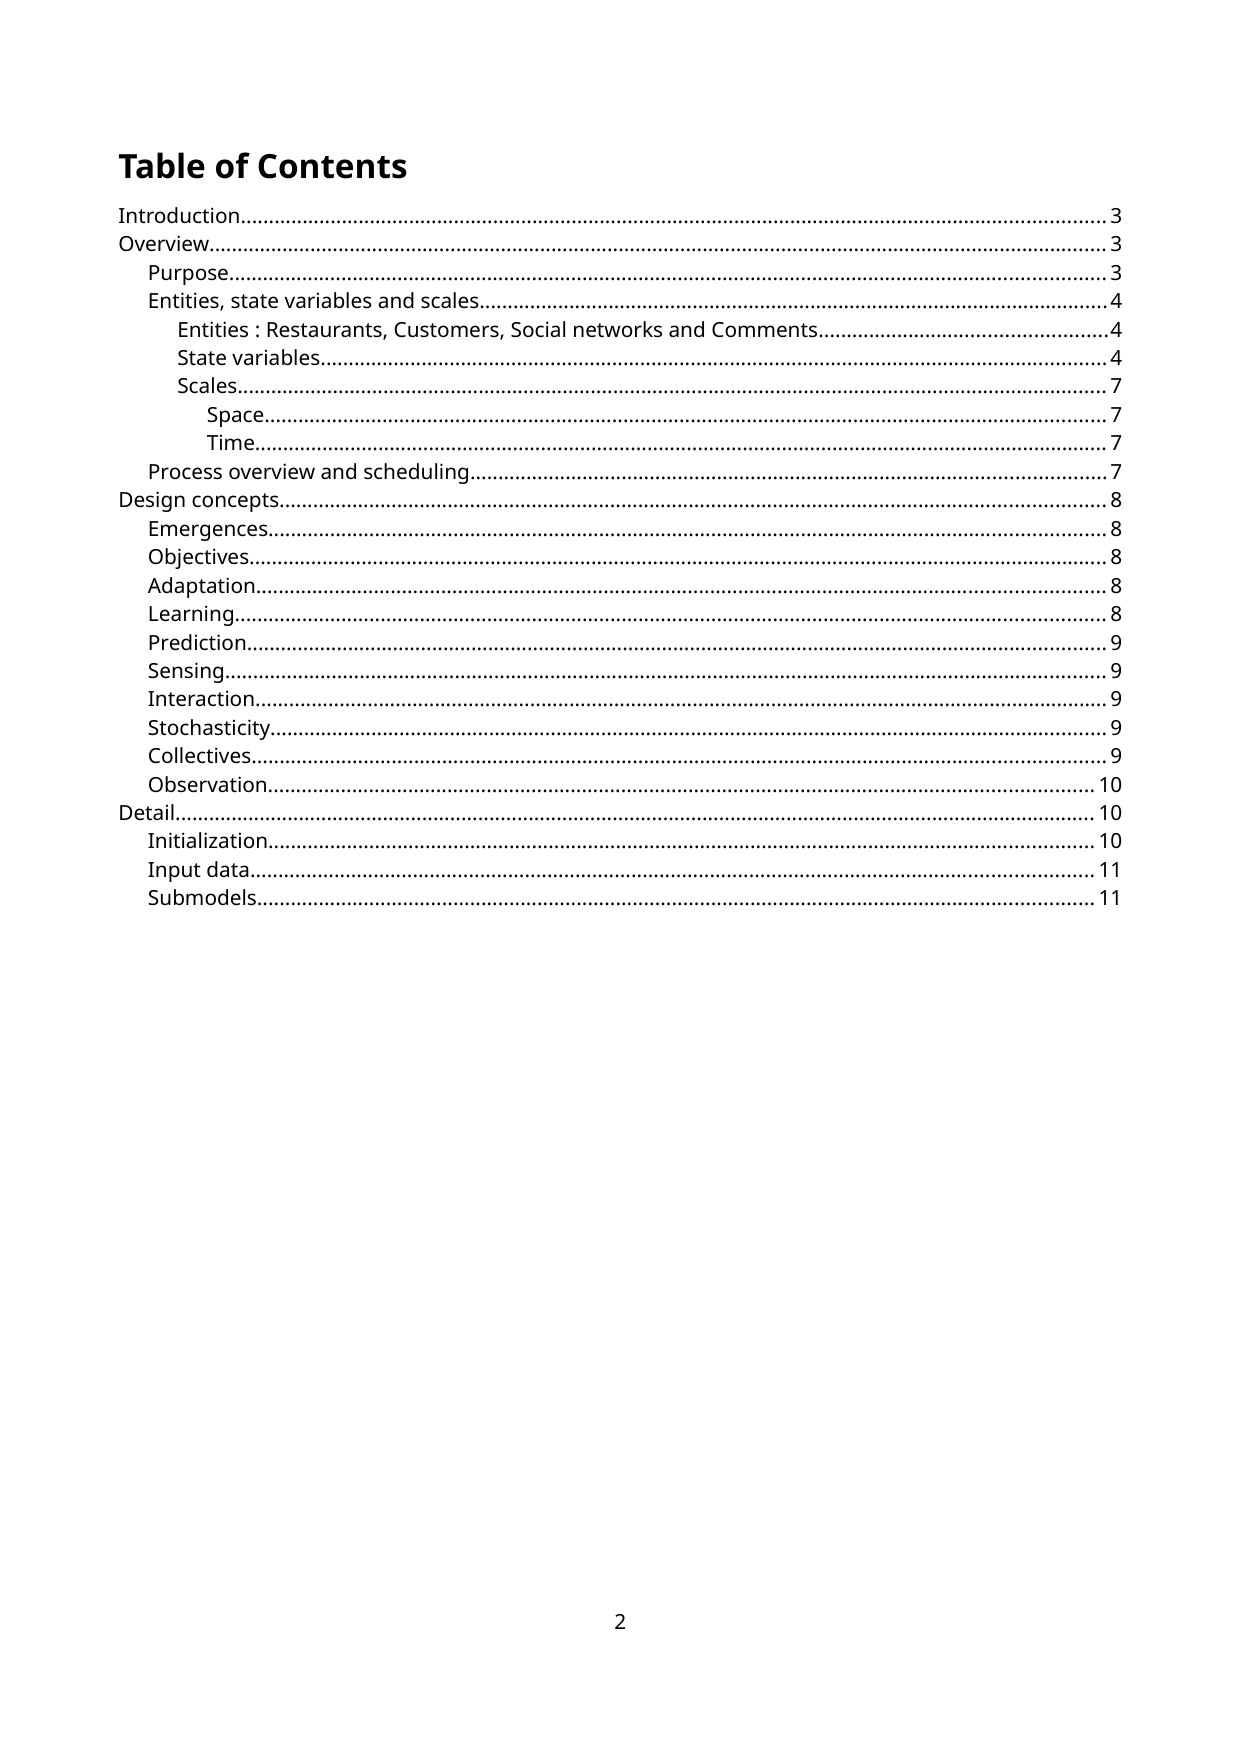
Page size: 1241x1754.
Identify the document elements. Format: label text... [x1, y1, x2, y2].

text Interaction 9 [148, 684, 1122, 713]
text Time 7 [207, 428, 1122, 457]
text Observation 10 [148, 770, 1122, 798]
subtitle Table of Contents [118, 143, 1122, 188]
text Scales 7 [177, 372, 1122, 400]
text Input data 11 [148, 855, 1122, 883]
text Space 7 [207, 400, 1122, 428]
text Design concepts 8 [118, 485, 1122, 514]
text Purpose 3 [148, 258, 1122, 286]
text Collectives 9 [148, 741, 1122, 770]
text Adaptation 8 [148, 571, 1122, 599]
text Objectives 8 [148, 542, 1122, 571]
text Sensing 9 [148, 656, 1122, 684]
text Introduction 3 [118, 201, 1122, 229]
text Initialization 10 [148, 827, 1122, 855]
text Submodels 11 [148, 883, 1122, 912]
text Process overview and scheduling 7 [148, 457, 1122, 485]
text Entities, state variables and scales 4 [148, 286, 1122, 315]
text Learning 8 [148, 599, 1122, 628]
text State variables 4 [177, 343, 1122, 372]
text Prediction 9 [148, 628, 1122, 656]
text Entities : Restaurants, Customers, Social networks and Comments 4 [177, 315, 1122, 343]
text Stochasticity 9 [148, 713, 1122, 741]
text Emergences 8 [148, 514, 1122, 542]
text Detail 10 [118, 798, 1122, 827]
text Overview 3 [118, 229, 1122, 258]
